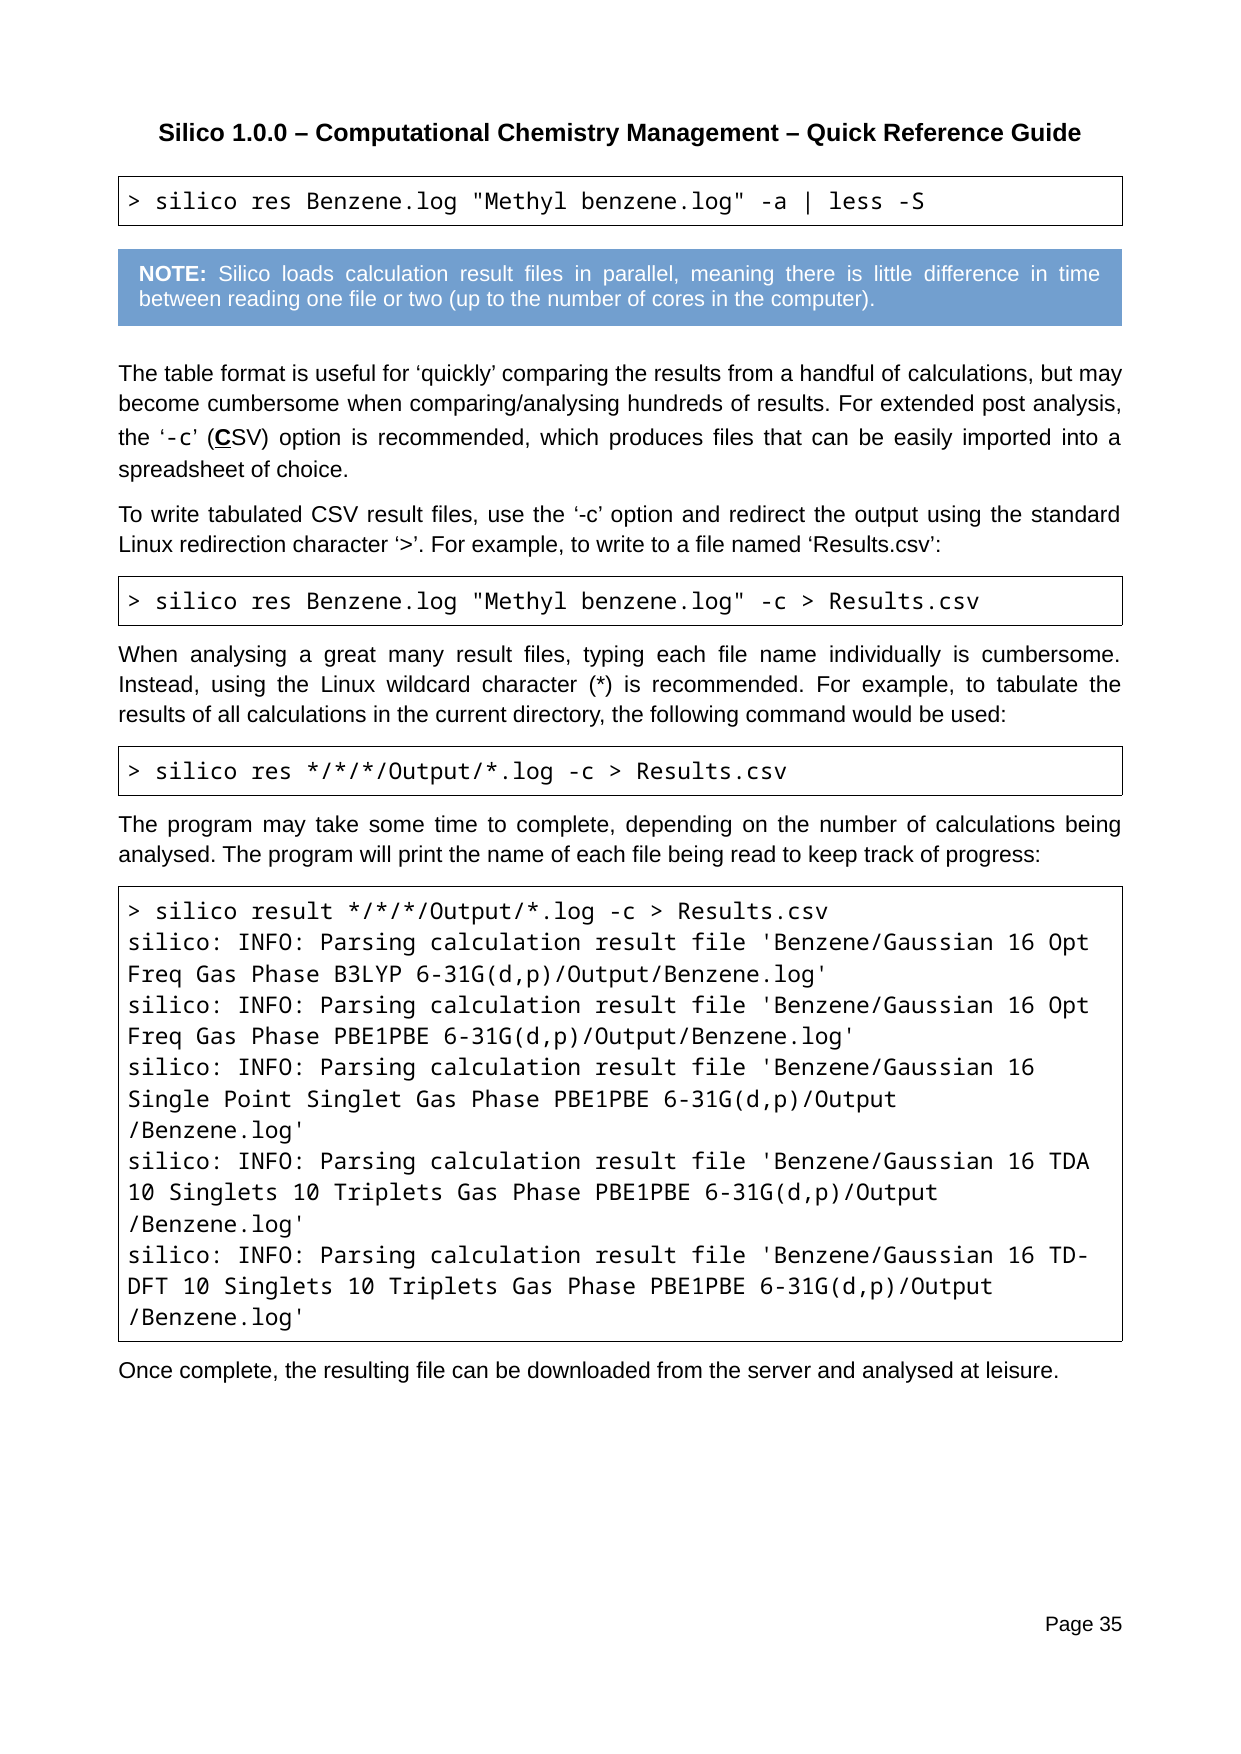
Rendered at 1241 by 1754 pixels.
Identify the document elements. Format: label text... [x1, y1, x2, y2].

text silico: INFO: Parsing calculation result file 'Benzene/Gaussian 16 TD-DFT 10 Singlets 10 Triplets Gas Phase PBE1PBE 6-31G(d,p)/Output [127, 1239, 1113, 1301]
text > silico res */*/*/Output/*.log -c > Results.csv [127, 755, 1113, 786]
text [119, 887, 1122, 1341]
text Once complete, the resulting file can be downloaded from the server and analysed at leisure. [118, 1342, 1122, 1383]
text > silico res Benzene.log "Methyl benzene.log" -a | less -S [127, 185, 1113, 217]
text > silico result */*/*/Output/*.log -c > Results.csv [127, 895, 1113, 926]
text /Benzene.log' [127, 1301, 1113, 1332]
text silico: INFO: Parsing calculation result file 'Benzene/Gaussian 16 Opt Freq Gas Phase PBE1PBE 6-31G(d,p)/Output/Benzene.log' [127, 989, 1113, 1051]
text NOTE: Silico loads calculation result files in parallel, meaning there is little difference in time between reading one file or two (up to the number of cores in the computer). [139, 261, 1101, 311]
text silico: INFO: Parsing calculation result file 'Benzene/Gaussian 16 TDA 10 Singlets 10 Triplets Gas Phase PBE1PBE 6-31G(d,p)/Output [127, 1145, 1113, 1207]
text silico: INFO: Parsing calculation result file 'Benzene/Gaussian 16 Single Point Singlet Gas Phase PBE1PBE 6-31G(d,p)/Output [127, 1051, 1113, 1114]
text /Benzene.log' [127, 1207, 1113, 1239]
text To write tabulated CSV result files, use the ‘-c’ option and redirect the output using the standard Linux redirection character ‘>’. For example, to write to a file named ‘Results.csv’: [118, 501, 1122, 558]
text [119, 747, 1122, 795]
text /Benzene.log' [127, 1114, 1113, 1145]
text [119, 577, 1122, 625]
text The program may take some time to complete, depending on the number of calculations being analysed. The program will print the name of each file being read to keep track of progress: [118, 796, 1122, 868]
text When analysing a great many result files, typing each file name individually is cumbersome. Instead, using the Linux wildcard character (*) is recommended. For example, to tabulate the results of all calculations in the current directory, the following command would be used: [118, 626, 1122, 728]
text > silico res Benzene.log "Methyl benzene.log" -c > Results.csv [127, 585, 1113, 616]
text The table format is useful for ‘quickly’ comparing the results from a handful of calculations, but may become cumbersome when comparing/analysing hundreds of results. For extended post analysis, the ‘-c’ (CSV) option is recommended, which produces files that can be easily imported into a spreadsheet of choice. [118, 326, 1122, 483]
text silico: INFO: Parsing calculation result file 'Benzene/Gaussian 16 Opt Freq Gas Phase B3LYP 6-31G(d,p)/Output/Benzene.log' [127, 926, 1113, 989]
